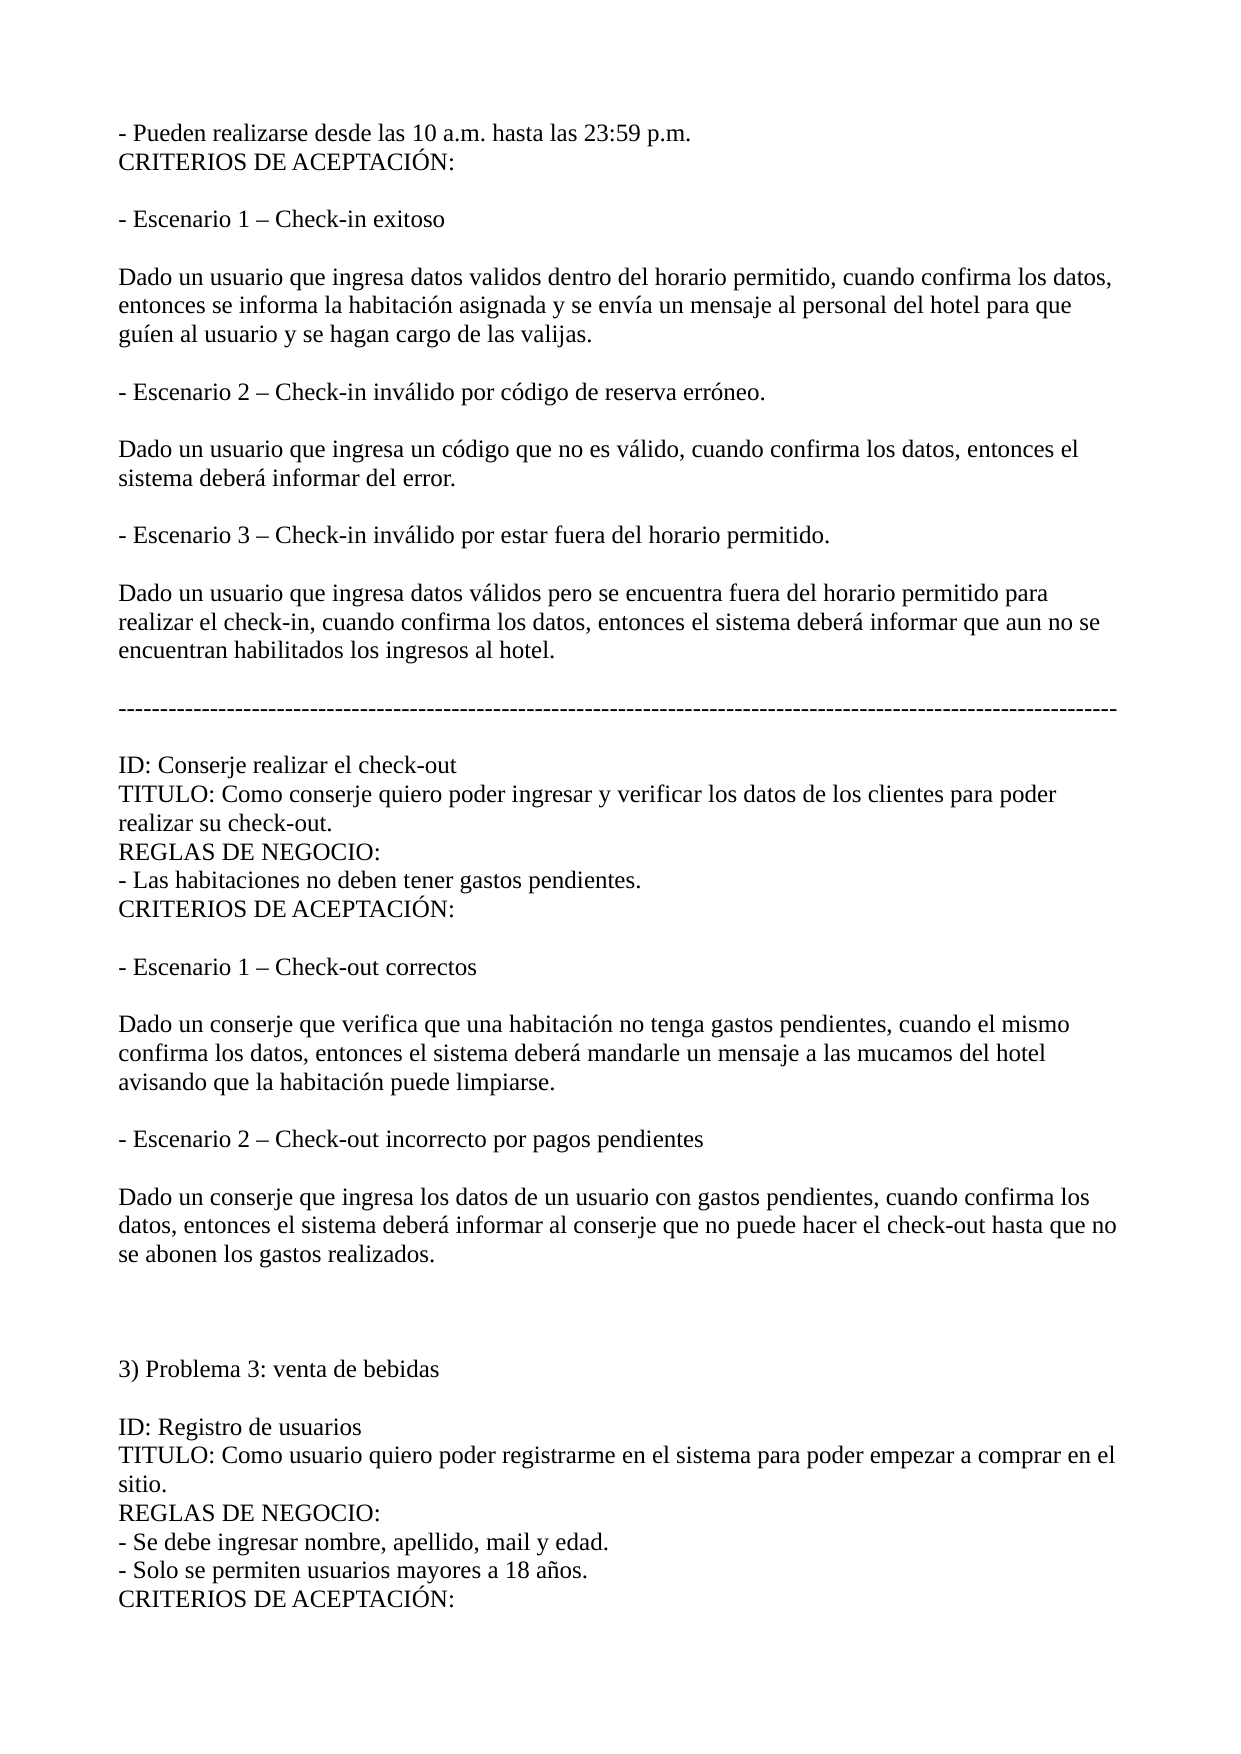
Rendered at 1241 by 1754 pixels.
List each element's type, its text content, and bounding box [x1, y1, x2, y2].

text Dado un usuario que ingresa datos válidos pero se encuentra fuera del horario permitido para realizar el check-in, cuando confirma los datos, entonces el sistema deberá informar que aun no se encuentran habilitados los ingresos al hotel. [118, 578, 1122, 664]
text CRITERIOS DE ACEPTACIÓN: [118, 147, 1122, 176]
text REGLAS DE NEGOCIO: [118, 837, 1122, 866]
text CRITERIOS DE ACEPTACIÓN: [118, 894, 1122, 923]
text Dado un conserje que ingresa los datos de un usuario con gastos pendientes, cuando confirma los datos, entonces el sistema deberá informar al conserje que no puede hacer el check-out hasta que no se abonen los gastos realizados. [118, 1182, 1122, 1268]
text - Solo se permiten usuarios mayores a 18 años. [118, 1556, 1122, 1584]
text - Escenario 2 – Check-out incorrecto por pagos pendientes [118, 1124, 1122, 1153]
text - Las habitaciones no deben tener gastos pendientes. [118, 866, 1122, 894]
text - Escenario 3 – Check-in inválido por estar fuera del horario permitido. [118, 521, 1122, 549]
text ID: Conserje realizar el check-out [118, 751, 1122, 779]
text 3) Problema 3: venta de bebidas [118, 1354, 1122, 1383]
text TITULO: Como conserje quiero poder ingresar y verificar los datos de los clientes para poder realizar su check-out. [118, 779, 1122, 837]
text Dado un usuario que ingresa un código que no es válido, cuando confirma los datos, entonces el sistema deberá informar del error. [118, 434, 1122, 492]
text - Escenario 1 – Check-in exitoso [118, 204, 1122, 233]
text CRITERIOS DE ACEPTACIÓN: [118, 1584, 1122, 1613]
text TITULO: Como usuario quiero poder registrarme en el sistema para poder empezar a comprar en el sitio. [118, 1441, 1122, 1498]
text ID: Registro de usuarios [118, 1412, 1122, 1441]
text - Escenario 1 – Check-out correctos [118, 952, 1122, 981]
text Dado un conserje que verifica que una habitación no tenga gastos pendientes, cuando el mismo confirma los datos, entonces el sistema deberá mandarle un mensaje a las mucamos del hotel avisando que la habitación puede limpiarse. [118, 1009, 1122, 1096]
text - Se debe ingresar nombre, apellido, mail y edad. [118, 1527, 1122, 1556]
text Dado un usuario que ingresa datos validos dentro del horario permitido, cuando confirma los datos, entonces se informa la habitación asignada y se envía un mensaje al personal del hotel para que guíen al usuario y se hagan cargo de las valijas. [118, 262, 1122, 348]
text ------------------------------------------------------------------------------------------------------------------------ [118, 693, 1122, 722]
text - Escenario 2 – Check-in inválido por código de reserva erróneo. [118, 377, 1122, 406]
text - Pueden realizarse desde las 10 a.m. hasta las 23:59 p.m. [118, 118, 1122, 147]
text REGLAS DE NEGOCIO: [118, 1498, 1122, 1527]
